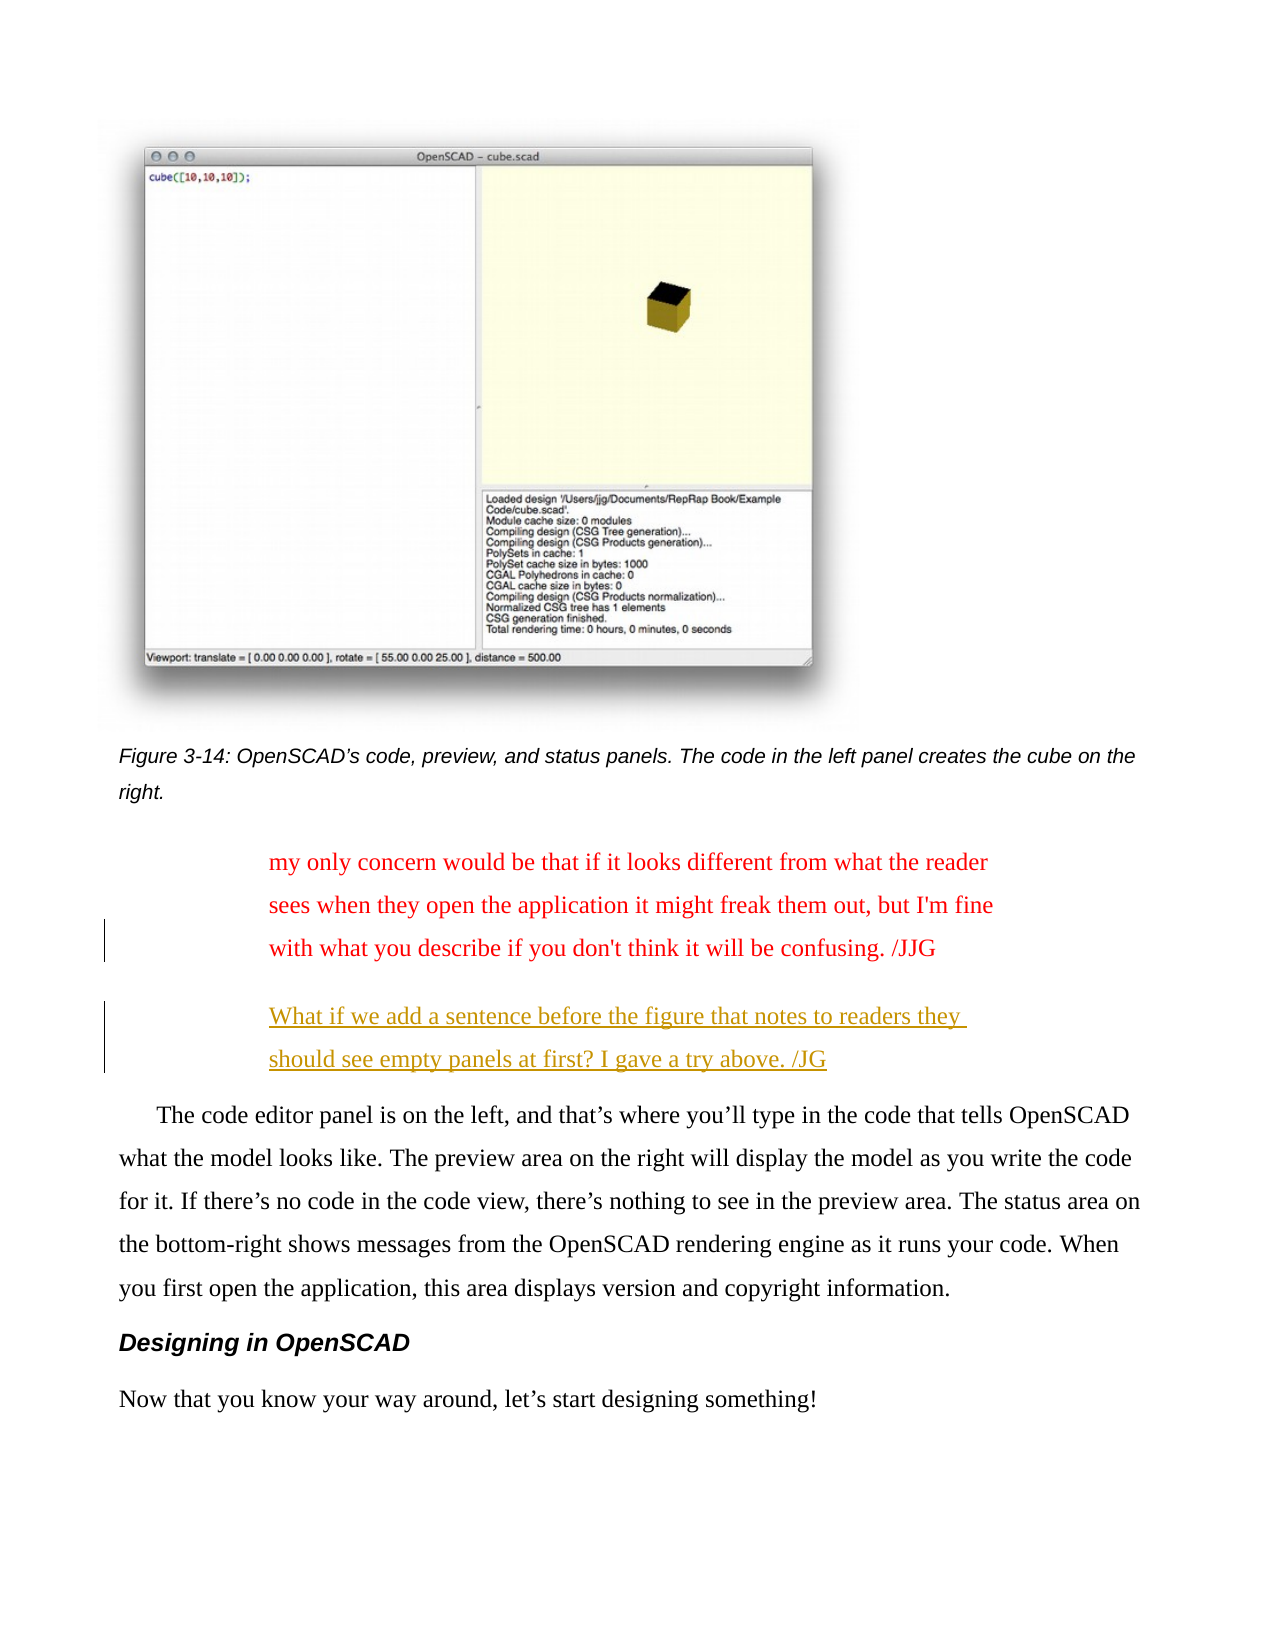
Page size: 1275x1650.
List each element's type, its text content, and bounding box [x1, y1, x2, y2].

picture [97, 118, 860, 732]
text What if we add a sentence before the figure that notes to readers they should see empty panels at first? I gave a try above. /JG [268, 1001, 1006, 1073]
text The code editor panel is on the left, and that’s where you’ll type in the code that tells OpenSCAD what the model looks like. The preview area on the right will display the model as you write the code for it. If there’s no code in the code view, there’s nothing to see in the preview area. The status area on the bottom-right shows messages from the OpenSCAD rendering engine as it runs your code. When you first open the application, this area displays version and copyright information. [118, 1100, 1156, 1301]
text my only concern would be that if it looks different from what the reader sees when they open the application it might freak them out, but I'm fine with what you describe if you don't think it will be confusing. /JJG [268, 847, 1006, 962]
text Designing in OpenSCAD [118, 1328, 1156, 1357]
text Now that you know your way around, let’s start designing something! [118, 1384, 1156, 1413]
text Figure 3-14: OpenSCAD’s code, preview, and status panels. The code in the left panel creates the cube on the right. [118, 118, 1156, 804]
